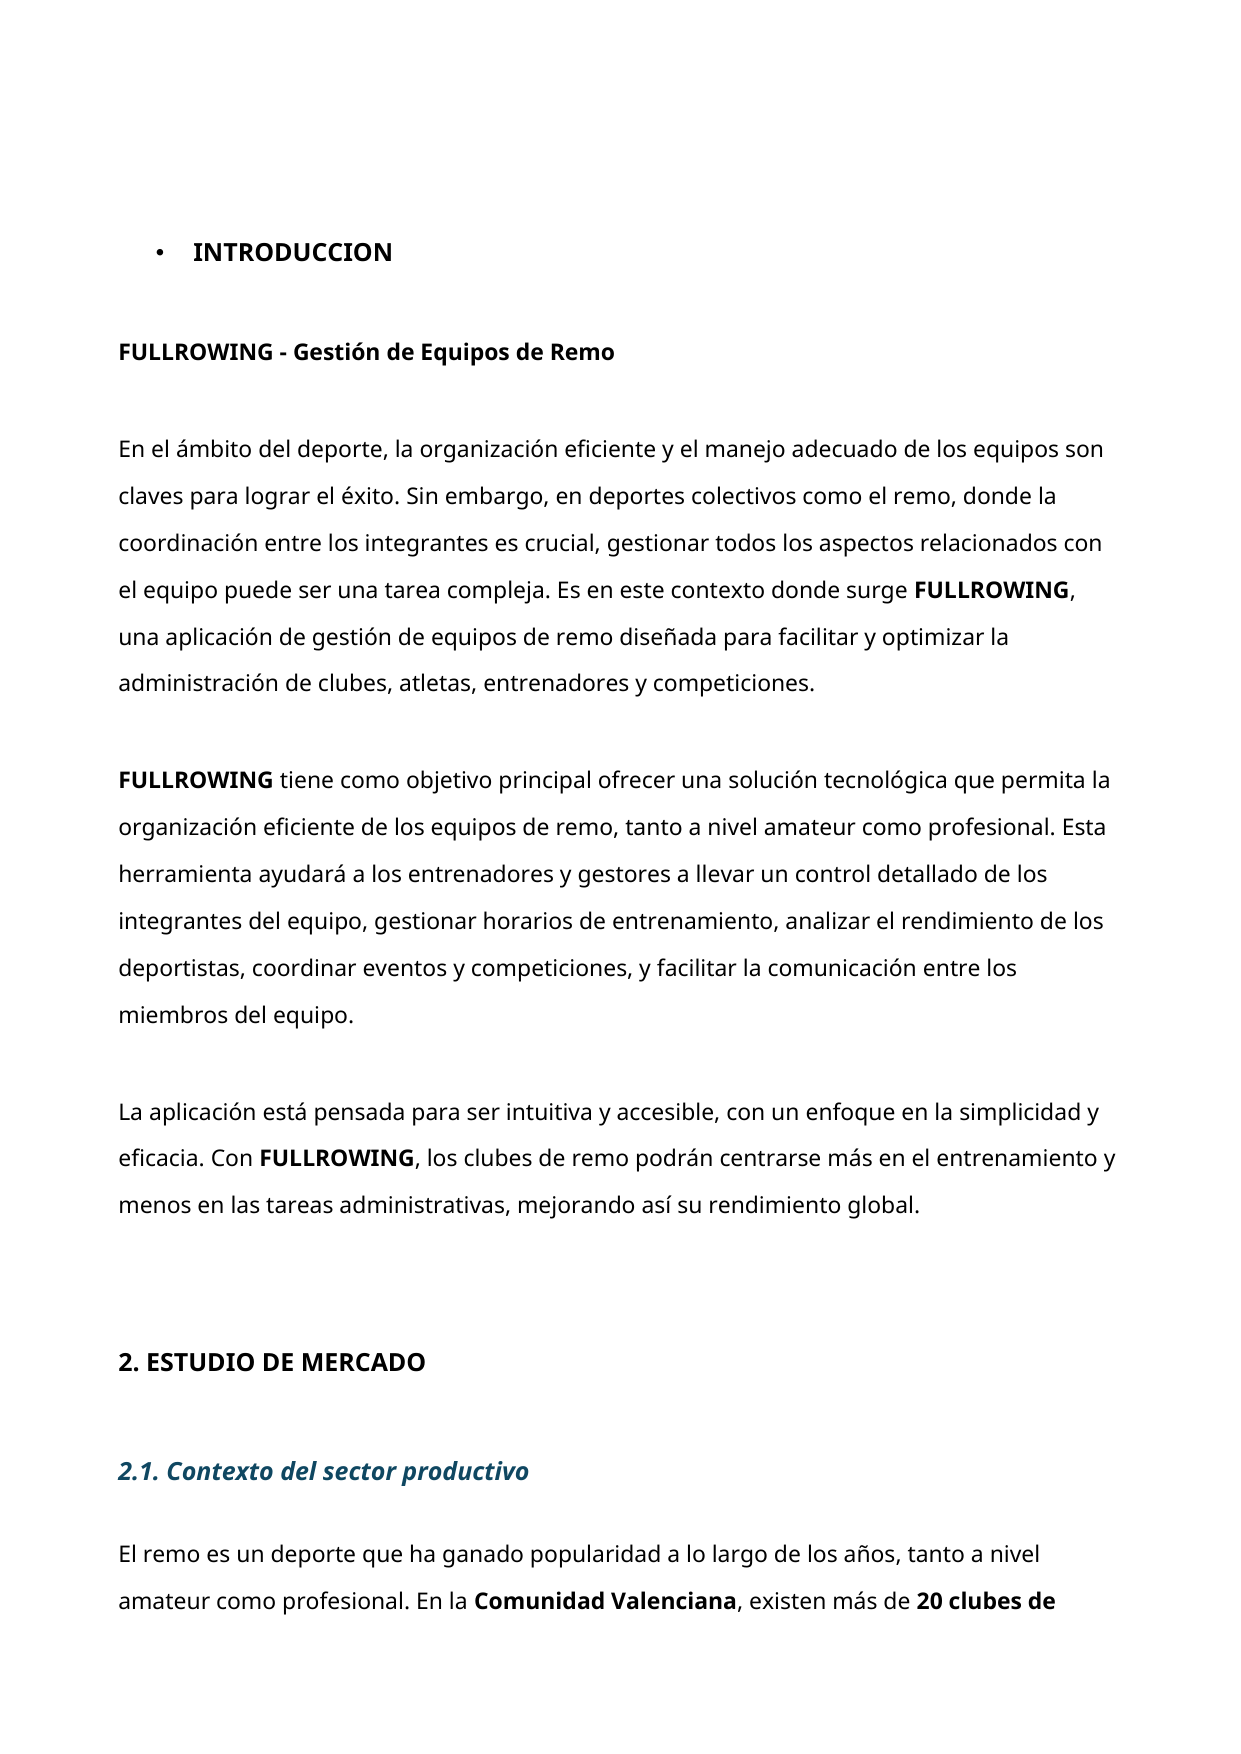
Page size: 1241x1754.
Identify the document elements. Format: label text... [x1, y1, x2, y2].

text La aplicación está pensada para ser intuitiva y accesible, con un enfoque en la simplicidad y eficacia. Con FULLROWING, los clubes de remo podrán centrarse más en el entrenamiento y menos en las tareas administrativas, mejorando así su rendimiento global. [118, 1096, 1122, 1221]
text FULLROWING tiene como objetivo principal ofrecer una solución tecnológica que permita la organización eficiente de los equipos de remo, tanto a nivel amateur como profesional. Esta herramienta ayudará a los entrenadores y gestores a llevar un control detallado de los integrantes del equipo, gestionar horarios de entrenamiento, analizar el rendimiento de los deportistas, coordinar eventos y competiciones, y facilitar la comunicación entre los miembros del equipo. [118, 764, 1122, 1030]
text El remo es un deporte que ha ganado popularidad a lo largo de los años, tanto a nivel amateur como profesional. En la Comunidad Valenciana, existen más de 20 clubes de [118, 1538, 1122, 1616]
text FULLROWING - Gestión de Equipos de Remo [118, 336, 1122, 367]
text En el ámbito del deporte, la organización eficiente y el manejo adecuado de los equipos son claves para lograr el éxito. Sin embargo, en deportes colectivos como el remo, donde la coordinación entre los integrantes es crucial, gestionar todos los aspectos relacionados con el equipo puede ser una tarea compleja. Es en este contexto donde surge FULLROWING, una aplicación de gestión de equipos de remo diseñada para facilitar y optimizar la administración de clubes, atletas, entrenadores y competiciones. [118, 433, 1122, 699]
text 2. ESTUDIO DE MERCADO [118, 1345, 1122, 1379]
list INTRODUCCION [156, 235, 1122, 269]
text 2.1. Contexto del sector productivo [118, 1454, 1122, 1488]
